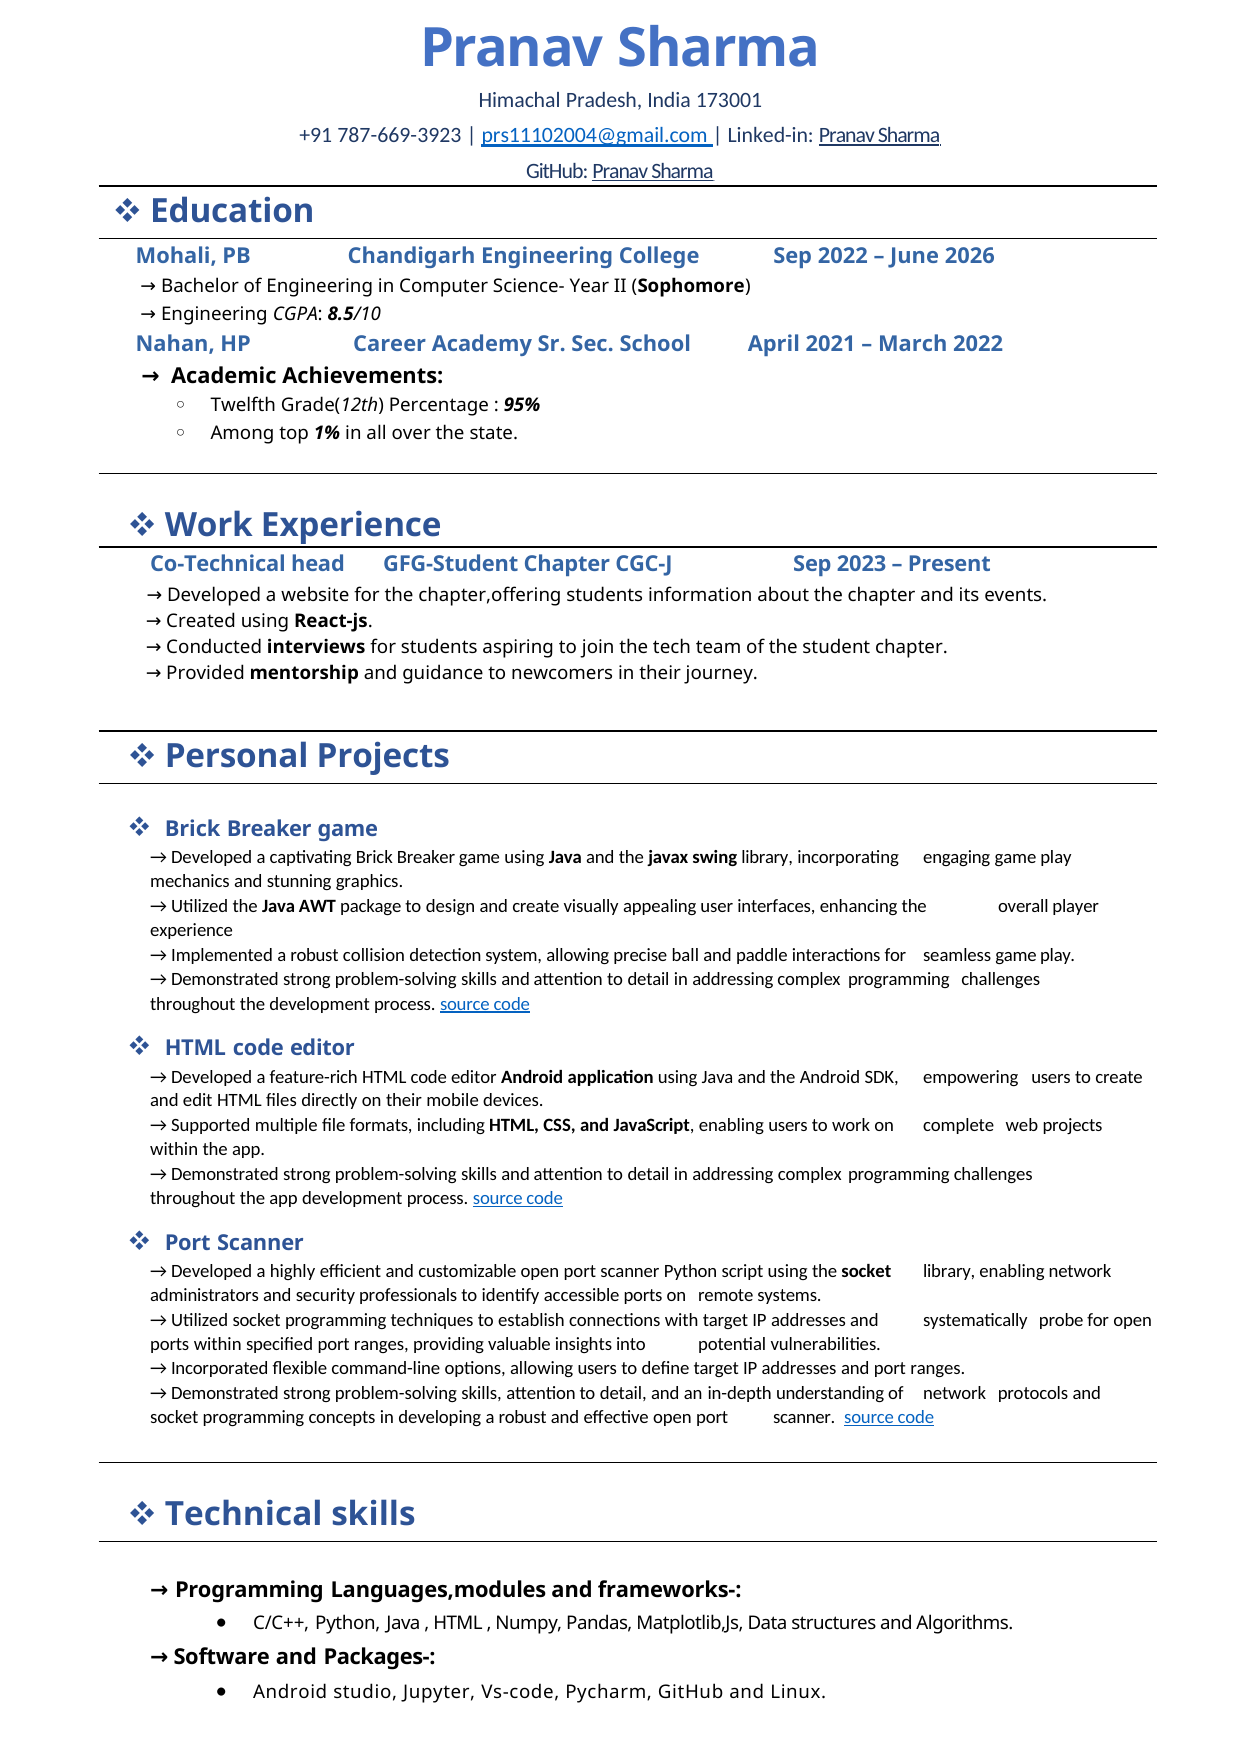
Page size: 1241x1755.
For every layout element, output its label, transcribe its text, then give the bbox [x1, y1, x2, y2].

list Port Scanner [127, 1227, 1180, 1256]
text Pranav Sharma [191, 17, 1050, 79]
list Personal Projects [127, 731, 1180, 777]
list → Developed a captivating Brick Breaker game using Java and the javax swing library, incorporating engaging game play mechanics and stunning graphics. [112, 845, 1136, 893]
text → Developed a website for the chapter,offering students information about the chapter and its events. [98, 578, 1180, 607]
list Technical skills [127, 1490, 1180, 1535]
list C/C++, Python, Java , HTML , Numpy, Pandas, Matplotlib,Js, Data structures and Algorithms. [215, 1607, 1180, 1635]
text → Academic Achievements: [98, 360, 1180, 389]
text Himachal Pradesh, India 173001 [191, 79, 1049, 114]
list Twelfth Grade(12th) Percentage : 95% [173, 392, 1180, 417]
list Work Experience [127, 501, 1180, 546]
list Co-Technical head GFG-Student Chapter CGC-J Sep 2023 – Present [112, 547, 1180, 577]
list → Developed a feature-rich HTML code editor Android application using Java and the Android SDK, empowering users to create and edit HTML files directly on their mobile devices. [112, 1065, 1156, 1112]
list → Utilized socket programming techniques to establish connections with target IP addresses and systematically probe for open ports within specified port ranges, providing valuable insights into potential vulnerabilities. [112, 1308, 1156, 1355]
text → Engineering CGPA: 8.5/10 [98, 300, 1180, 326]
list Android studio, Jupyter, Vs-code, Pycharm, GitHub and Linux. [215, 1676, 1180, 1704]
list → Supported multiple file formats, including HTML, CSS, and JavaScript, enabling users to work on complete web projects within the app. [112, 1114, 1127, 1160]
list → Demonstrated strong problem-solving skills and attention to detail in addressing complex programming challenges throughout the app development process. source code [112, 1162, 1108, 1209]
list → Incorporated flexible command-line options, allowing users to define target IP addresses and port ranges. [112, 1356, 1180, 1379]
list → Demonstrated strong problem-solving skills and attention to detail in addressing complex programming challenges throughout the development process. source code [112, 967, 1108, 1015]
list HTML code editor [127, 1032, 1180, 1062]
text → Conducted interviews for students aspiring to join the tech team of the student chapter. [98, 633, 1180, 659]
list → Implemented a robust collision detection system, allowing precise ball and paddle interactions for seamless game play. [112, 943, 1146, 966]
list Education [112, 186, 1180, 232]
list Brick Breaker game [127, 813, 1180, 843]
text Mohali, PB Chandigarh Engineering College Sep 2022 – June 2026 [98, 240, 1180, 270]
text Nahan, HP Career Academy Sr. Sec. School April 2021 – March 2022 [98, 328, 1180, 358]
text GitHub: Pranav Sharma [191, 150, 1049, 185]
text → Provided mentorship and guidance to newcomers in their journey. [98, 659, 1180, 685]
list → Programming Languages,modules and frameworks-: [112, 1571, 1180, 1605]
text → Bachelor of Engineering in Computer Science- Year II (Sophomore) [98, 272, 1180, 298]
text +91 787-669-3923 | prs11102004@gmail.com | Linked-in: Pranav Sharma [191, 114, 1049, 150]
list → Software and Packages-: [112, 1641, 1180, 1671]
list → Utilized the Java AWT package to design and create visually appealing user interfaces, enhancing the overall player experience [112, 894, 1146, 941]
list → Demonstrated strong problem-solving skills, attention to detail, and an in-depth understanding of network protocols and socket programming concepts in developing a robust and effective open port scanner. source code [112, 1381, 1136, 1428]
list → Developed a highly efficient and customizable open port scanner Python script using the socket library, enabling network administrators and security professionals to identify accessible ports on remote systems. [112, 1259, 1136, 1306]
list Among top 1% in all over the state. [173, 419, 1180, 445]
text → Created using React-js. [98, 608, 1180, 633]
